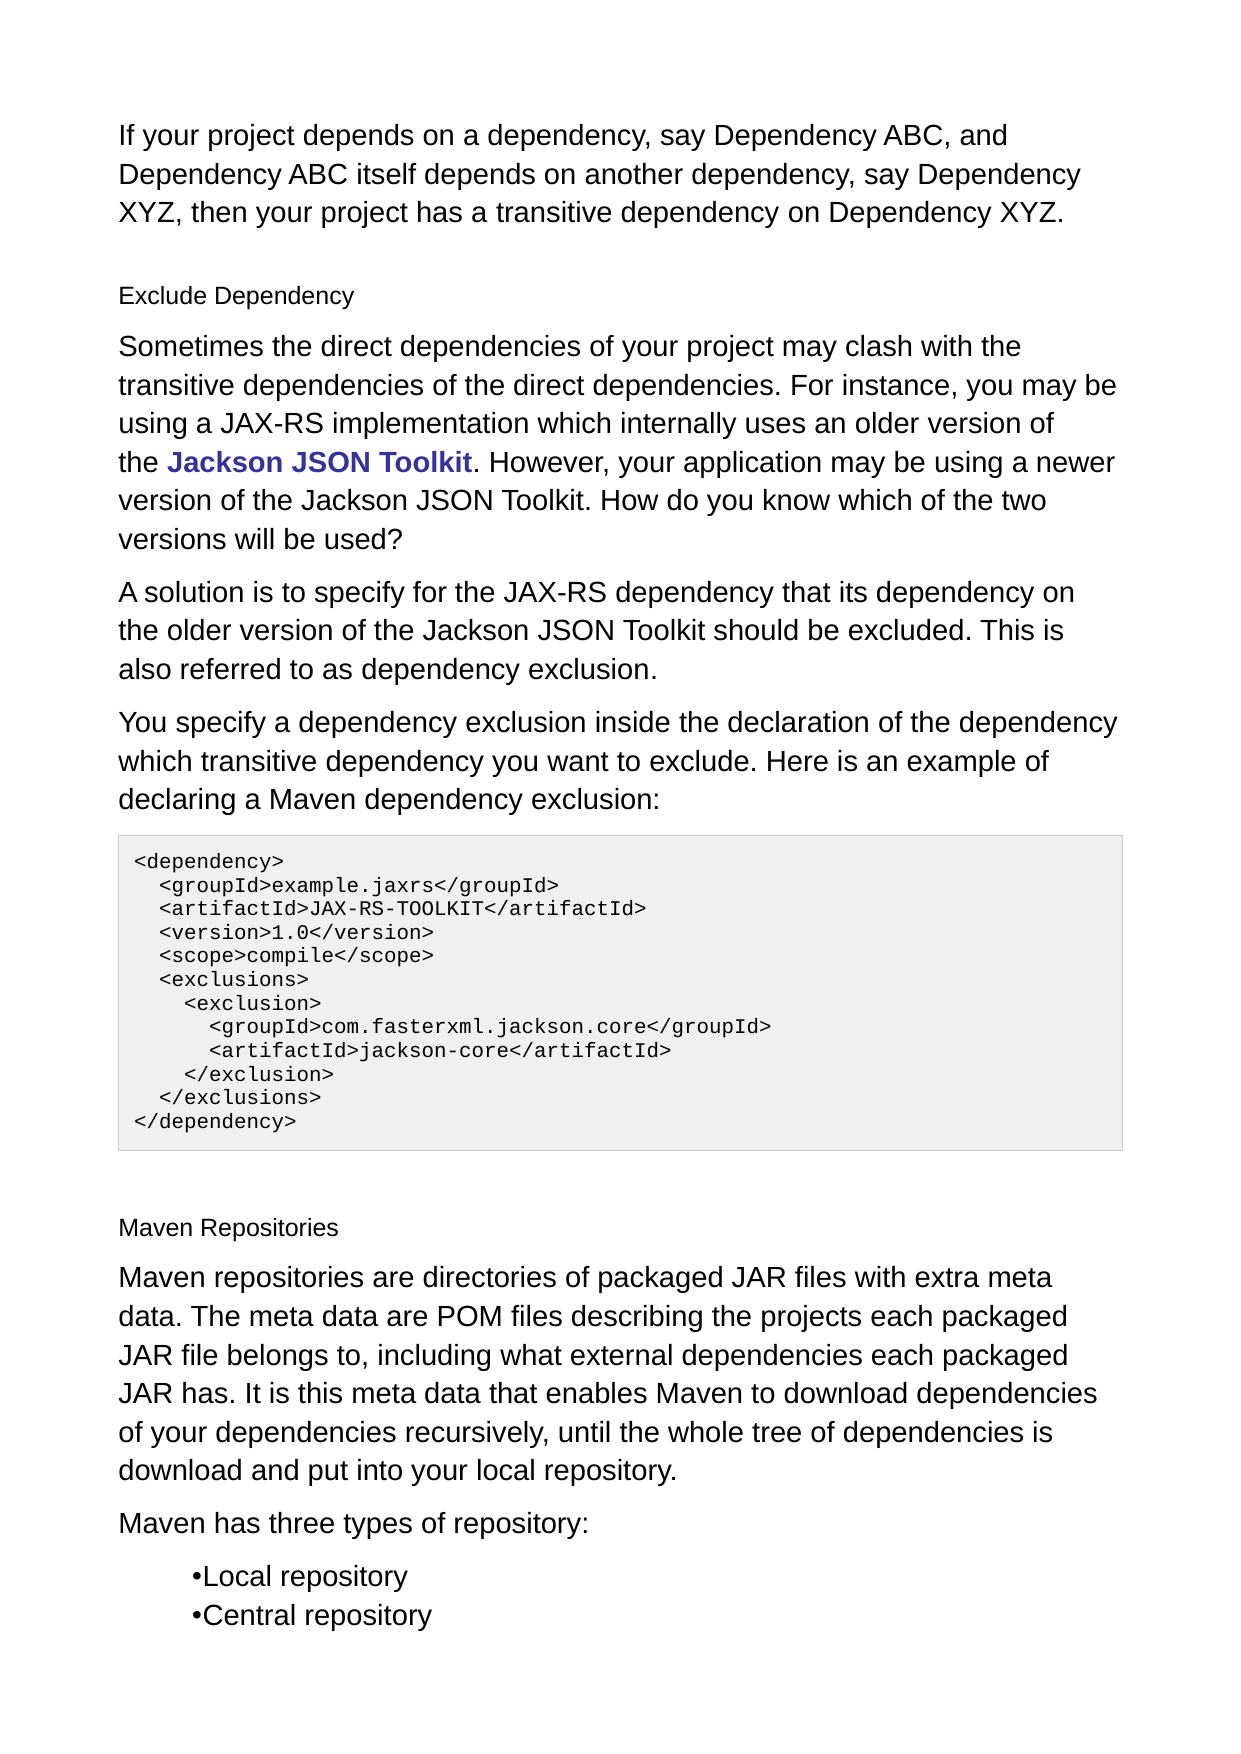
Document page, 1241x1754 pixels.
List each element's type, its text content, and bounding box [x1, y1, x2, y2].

text Maven Repositories [118, 1180, 1122, 1242]
text A solution is to specify for the JAX-RS dependency that its dependency on the older version of the Jackson JSON Toolkit should be excluded. This is also referred to as dependency exclusion. [118, 575, 1122, 685]
text If your project depends on a dependency, say Dependency ABC, and Dependency ABC itself depends on another dependency, say Dependency XYZ, then your project has a transitive dependency on Dependency XYZ. [118, 118, 1122, 229]
text Maven has three types of repository: [118, 1506, 1122, 1540]
text <artifactId>jackson-core</artifactId> [119, 1024, 1122, 1048]
text Exclude Dependency [118, 248, 1122, 310]
text <groupId>com.fasterxml.jackson.core</groupId> [119, 1001, 1122, 1024]
text You specify a dependency exclusion inside the declaration of the dependency which transitive dependency you want to exclude. Here is an example of declaring a Maven dependency exclusion: [118, 705, 1122, 816]
text </dependency> [119, 1095, 1122, 1150]
text Sometimes the direct dependencies of your project may clash with the transitive dependencies of the direct dependencies. For instance, you may be using a JAX-RS implementation which internally uses an older version of the Jackson JSON Toolkit. However, your application may be using a newer version of the Jackson JSON Toolkit. How do you know which of the two versions will be used? [118, 329, 1122, 555]
text <version>1.0</version> [119, 906, 1122, 930]
text <exclusion> [119, 977, 1122, 1001]
text </exclusion> [119, 1048, 1122, 1072]
text <artifactId>JAX-RS-TOOLKIT</artifactId> [119, 882, 1122, 906]
text Maven repositories are directories of packaged JAR files with extra meta data. The meta data are POM files describing the projects each packaged JAR file belongs to, including what external dependencies each packaged JAR has. It is this meta data that enables Maven to download dependencies of your dependencies recursively, until the whole tree of dependencies is download and put into your local repository. [118, 1261, 1122, 1487]
list Local repository [118, 1559, 1122, 1593]
text <groupId>example.jaxrs</groupId> [119, 859, 1122, 882]
text <dependency> [119, 836, 1122, 859]
list Central repository [118, 1598, 1122, 1632]
text </exclusions> [119, 1072, 1122, 1095]
text <scope>compile</scope> [119, 930, 1122, 953]
text <exclusions> [119, 953, 1122, 977]
